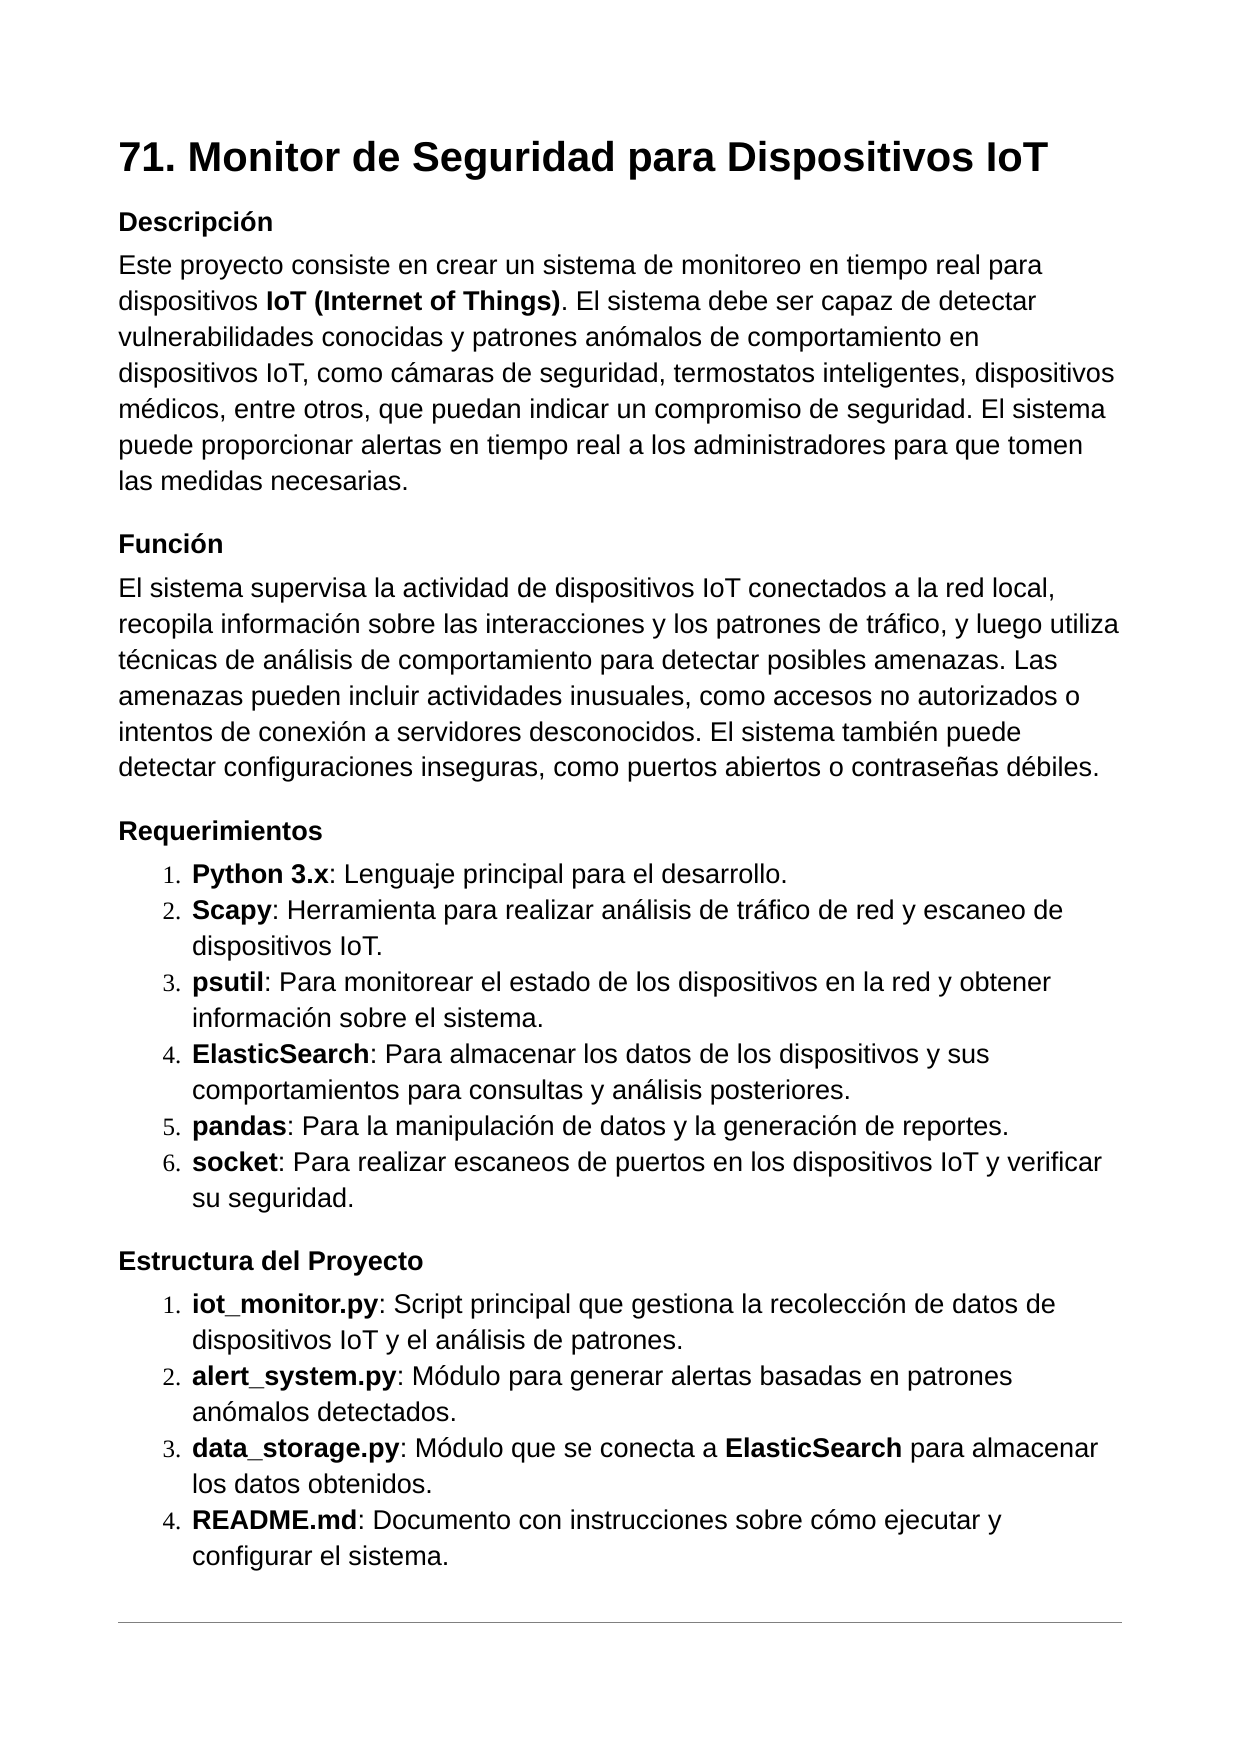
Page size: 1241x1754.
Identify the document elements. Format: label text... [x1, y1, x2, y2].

list data_storage.py: Módulo que se conecta a ElasticSearch para almacenar los datos obtenidos. [162, 1432, 1122, 1499]
list iot_monitor.py: Script principal que gestiona la recolección de datos de dispositivos IoT y el análisis de patrones. [162, 1288, 1122, 1356]
subtitle Función [118, 528, 1122, 559]
list ElasticSearch: Para almacenar los datos de los dispositivos y sus comportamientos para consultas y análisis posteriores. [162, 1038, 1122, 1105]
list README.md: Documento con instrucciones sobre cómo ejecutar y configurar el sistema. [162, 1504, 1122, 1571]
text El sistema supervisa la actividad de dispositivos IoT conectados a la red local, recopila información sobre las interacciones y los patrones de tráfico, y luego utiliza técnicas de análisis de comportamiento para detectar posibles amenazas. Las amenazas pueden incluir actividades inusuales, como accesos no autorizados o intentos de conexión a servidores desconocidos. El sistema también puede detectar configuraciones inseguras, como puertos abiertos o contraseñas débiles. [118, 572, 1122, 783]
text Este proyecto consiste en crear un sistema de monitoreo en tiempo real para dispositivos IoT (Internet of Things). El sistema debe ser capaz de detectar vulnerabilidades conocidas y patrones anómalos de comportamiento en dispositivos IoT, como cámaras de seguridad, termostatos inteligentes, dispositivos médicos, entre otros, que puedan indicar un compromiso de seguridad. El sistema puede proporcionar alertas en tiempo real a los administradores para que tomen las medidas necesarias. [118, 249, 1122, 496]
subtitle Descripción [118, 206, 1122, 237]
list socket: Para realizar escaneos de puertos en los dispositivos IoT y verificar su seguridad. [162, 1146, 1122, 1213]
list pandas: Para la manipulación de datos y la generación de reportes. [162, 1110, 1122, 1141]
list alert_system.py: Módulo para generar alertas basadas en patrones anómalos detectados. [162, 1360, 1122, 1427]
list psutil: Para monitorear el estado de los dispositivos en la red y obtener información sobre el sistema. [162, 966, 1122, 1033]
subtitle Estructura del Proyecto [118, 1245, 1122, 1276]
subtitle 71. Monitor de Seguridad para Dispositivos IoT [118, 133, 1122, 181]
list Scapy: Herramienta para realizar análisis de tráfico de red y escaneo de dispositivos IoT. [162, 894, 1122, 961]
subtitle Requerimientos [118, 814, 1122, 846]
list Python 3.x: Lenguaje principal para el desarrollo. [162, 858, 1122, 889]
